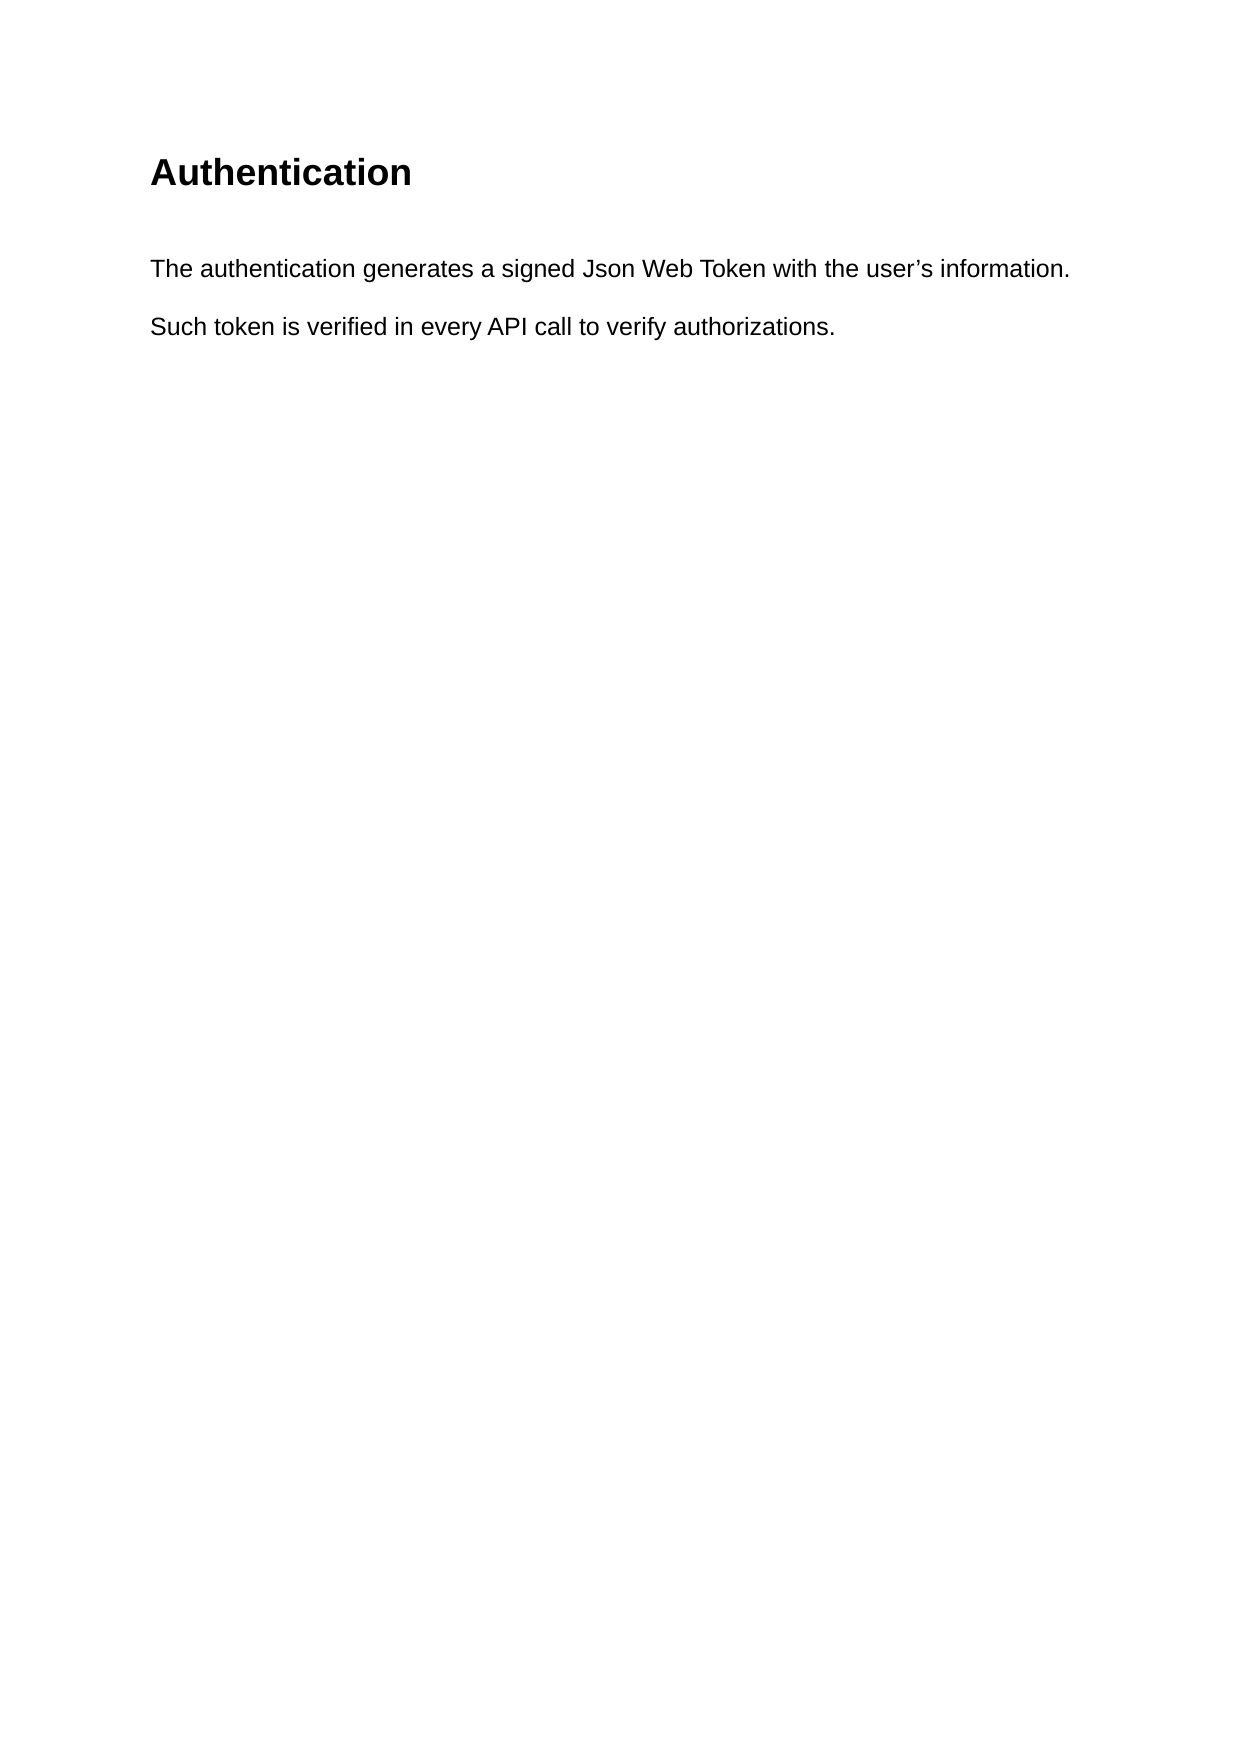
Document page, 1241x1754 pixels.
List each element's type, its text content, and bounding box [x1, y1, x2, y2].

subtitle Authentication [150, 150, 1091, 193]
text The authentication generates a signed Json Web Token with the user’s information. Such token is verified in every API call to verify authorizations. [150, 254, 1091, 341]
